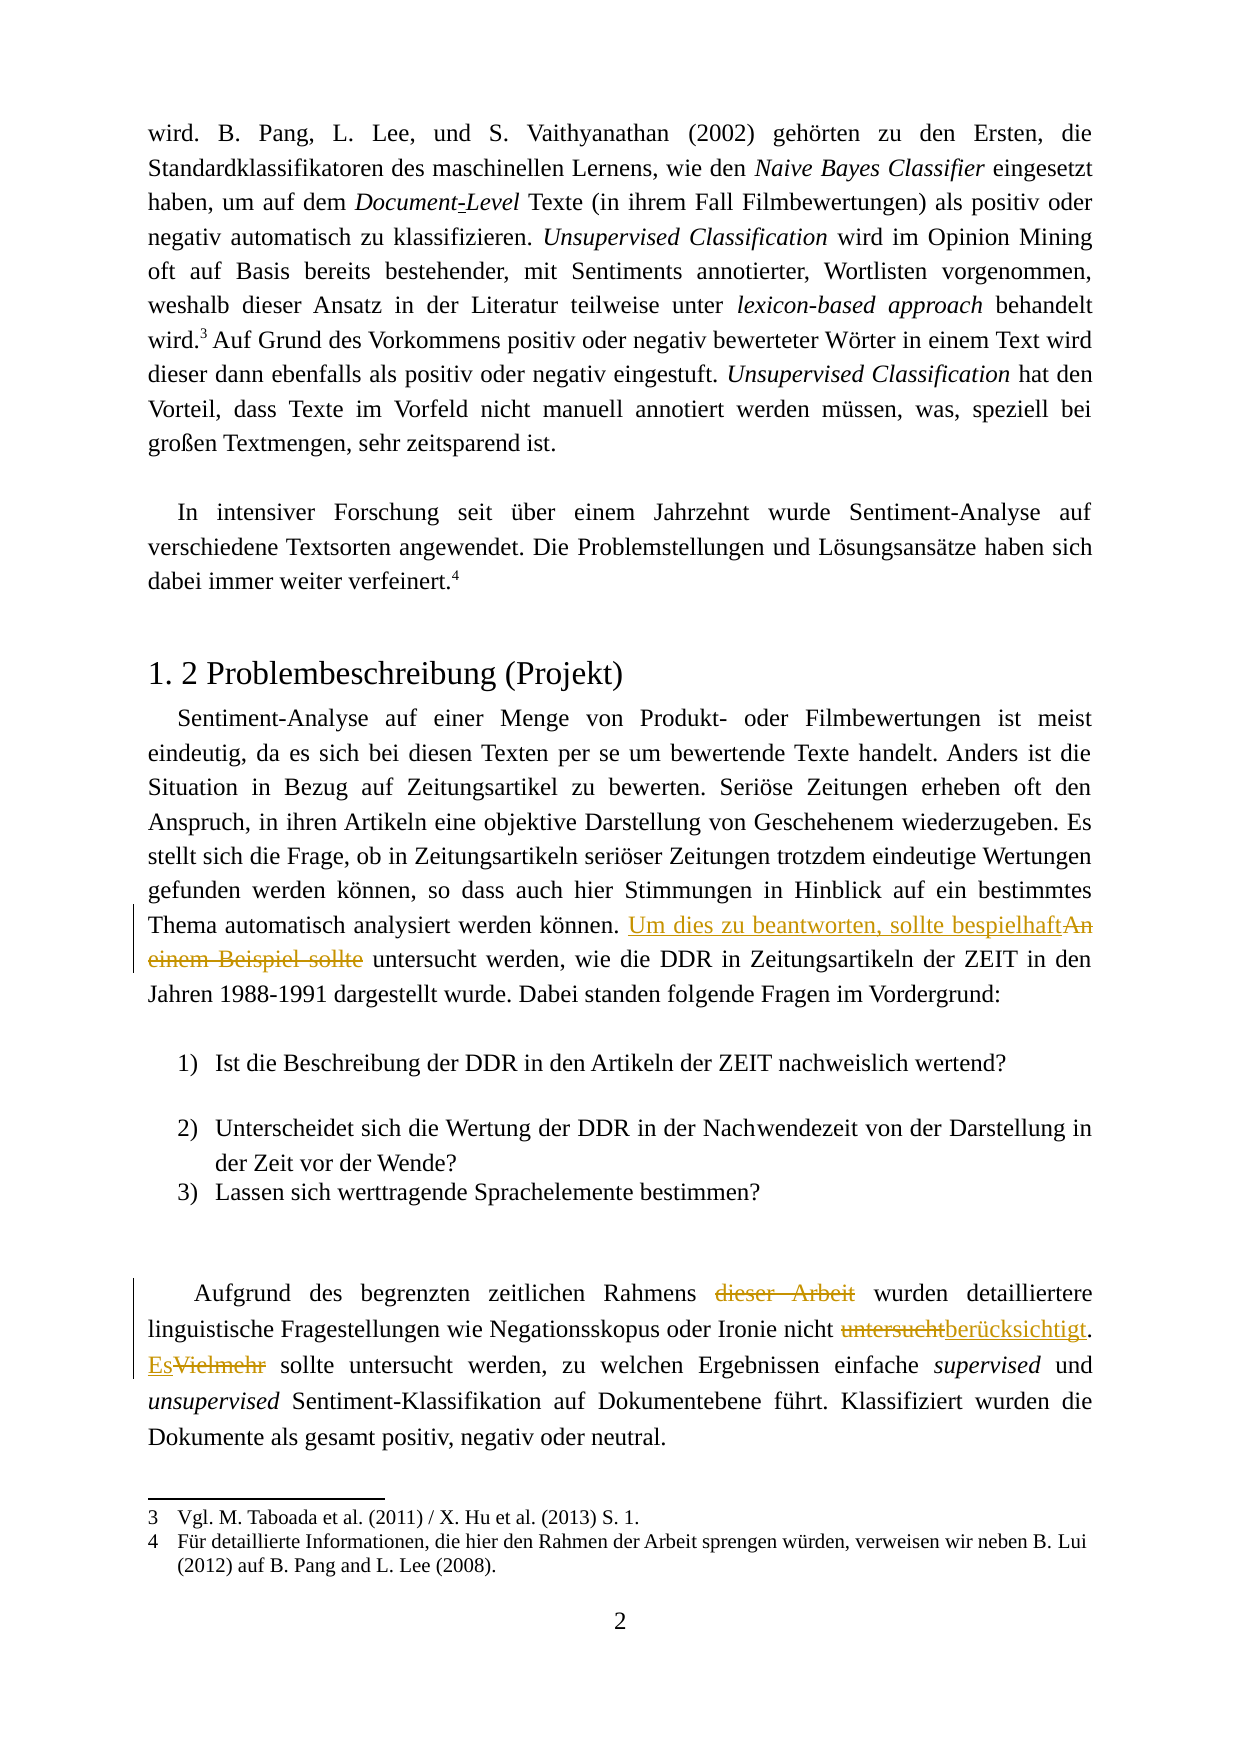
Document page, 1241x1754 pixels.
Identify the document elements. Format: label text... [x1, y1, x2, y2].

text Für detaillierte Informationen, die hier den Rahmen der Arbeit sprengen würden, verweisen wir neben B. Lui (2012) auf B. Pang and L. Lee (2008). [148, 1529, 1093, 1577]
table_cell [148, 1177, 215, 1242]
table_cell Unterscheidet sich die Wertung der DDR in der Nachwendezeit von der Darstellung in der Zeit vor der Wende? [215, 1113, 1093, 1177]
text Aufgrund des begrenzten zeitlichen Rahmens wurden detailliertere linguistische Fragestellungen wie Negationsskopus oder Ironie nicht berücksichtigt. Es sollte untersucht werden, zu welchen Ergebnissen einfache supervised und unsupervised Sentiment-Klassifikation auf Dokumentebene führt. Klassifiziert wurden die Dokumente als gesamt positiv, negativ oder neutral. [148, 1278, 1093, 1450]
text wird. B. Pang, L. Lee, und S. Vaithyanathan (2002) gehörten zu den Ersten, die Standardklassifikatoren des maschinellen Lernens, wie den Naive Bayes Classifier eingesetzt haben, um auf dem Document-Level Texte (in ihrem Fall Filmbewertungen) als positiv oder negativ automatisch zu klassifizieren. Unsupervised Classification wird im Opinion Mining oft auf Basis bereits bestehender, mit Sentiments annotierter, Wortlisten vorgenommen, weshalb dieser Ansatz in der Literatur teilweise unter lexicon-based approach behandelt wird. Auf Grund des Vorkommens positiv oder negativ bewerteter Wörter in einem Text wird dieser dann ebenfalls als positiv oder negativ eingestuft. Unsupervised Classification hat den Vorteil, dass Texte im Vorfeld nicht manuell annotiert werden müssen, was, speziell bei großen Textmengen, sehr zeitsparend ist. [148, 118, 1093, 457]
table_cell Lassen sich werttragende Sprachelemente bestimmen? [215, 1177, 1093, 1242]
text Sentiment-Analyse auf einer Menge von Produkt- oder Filmbewertungen ist meist eindeutig, da es sich bei diesen Texten per se um bewertende Texte handelt. Anders ist die Situation in Bezug auf Zeitungsartikel zu bewerten. Seriöse Zeitungen erheben oft den Anspruch, in ihren Artikeln eine objektive Darstellung von Geschehenem wiederzugeben. Es stellt sich die Frage, ob in Zeitungsartikeln seriöser Zeitungen trotzdem eindeutige Wertungen gefunden werden können, so dass auch hier Stimmungen in Hinblick auf ein bestimmtes Thema automatisch analysiert werden können. Um dies zu beantworten, sollte bespielhaft untersucht werden, wie die DDR in Zeitungsartikeln der ZEIT in den Jahren 1988-1991 dargestellt wurde. Dabei standen folgende Fragen im Vordergrund: [148, 703, 1093, 1008]
table_cell [148, 1113, 215, 1177]
text In intensiver Forschung seit über einem Jahrzehnt wurde Sentiment-Analyse auf verschiedene Textsorten angewendet. Die Problemstellungen und Lösungsansätze haben sich dabei immer weiter verfeinert. [148, 497, 1093, 595]
table_header [148, 1048, 215, 1113]
text 1. 2 Problembeschreibung (Projekt) [148, 653, 1093, 691]
table_header Ist die Beschreibung der DDR in den Artikeln der ZEIT nachweislich wertend? [215, 1048, 1093, 1113]
text Vgl. M. Taboada et al. (2011) / X. Hu et al. (2013) S. 1. [148, 1505, 1093, 1529]
